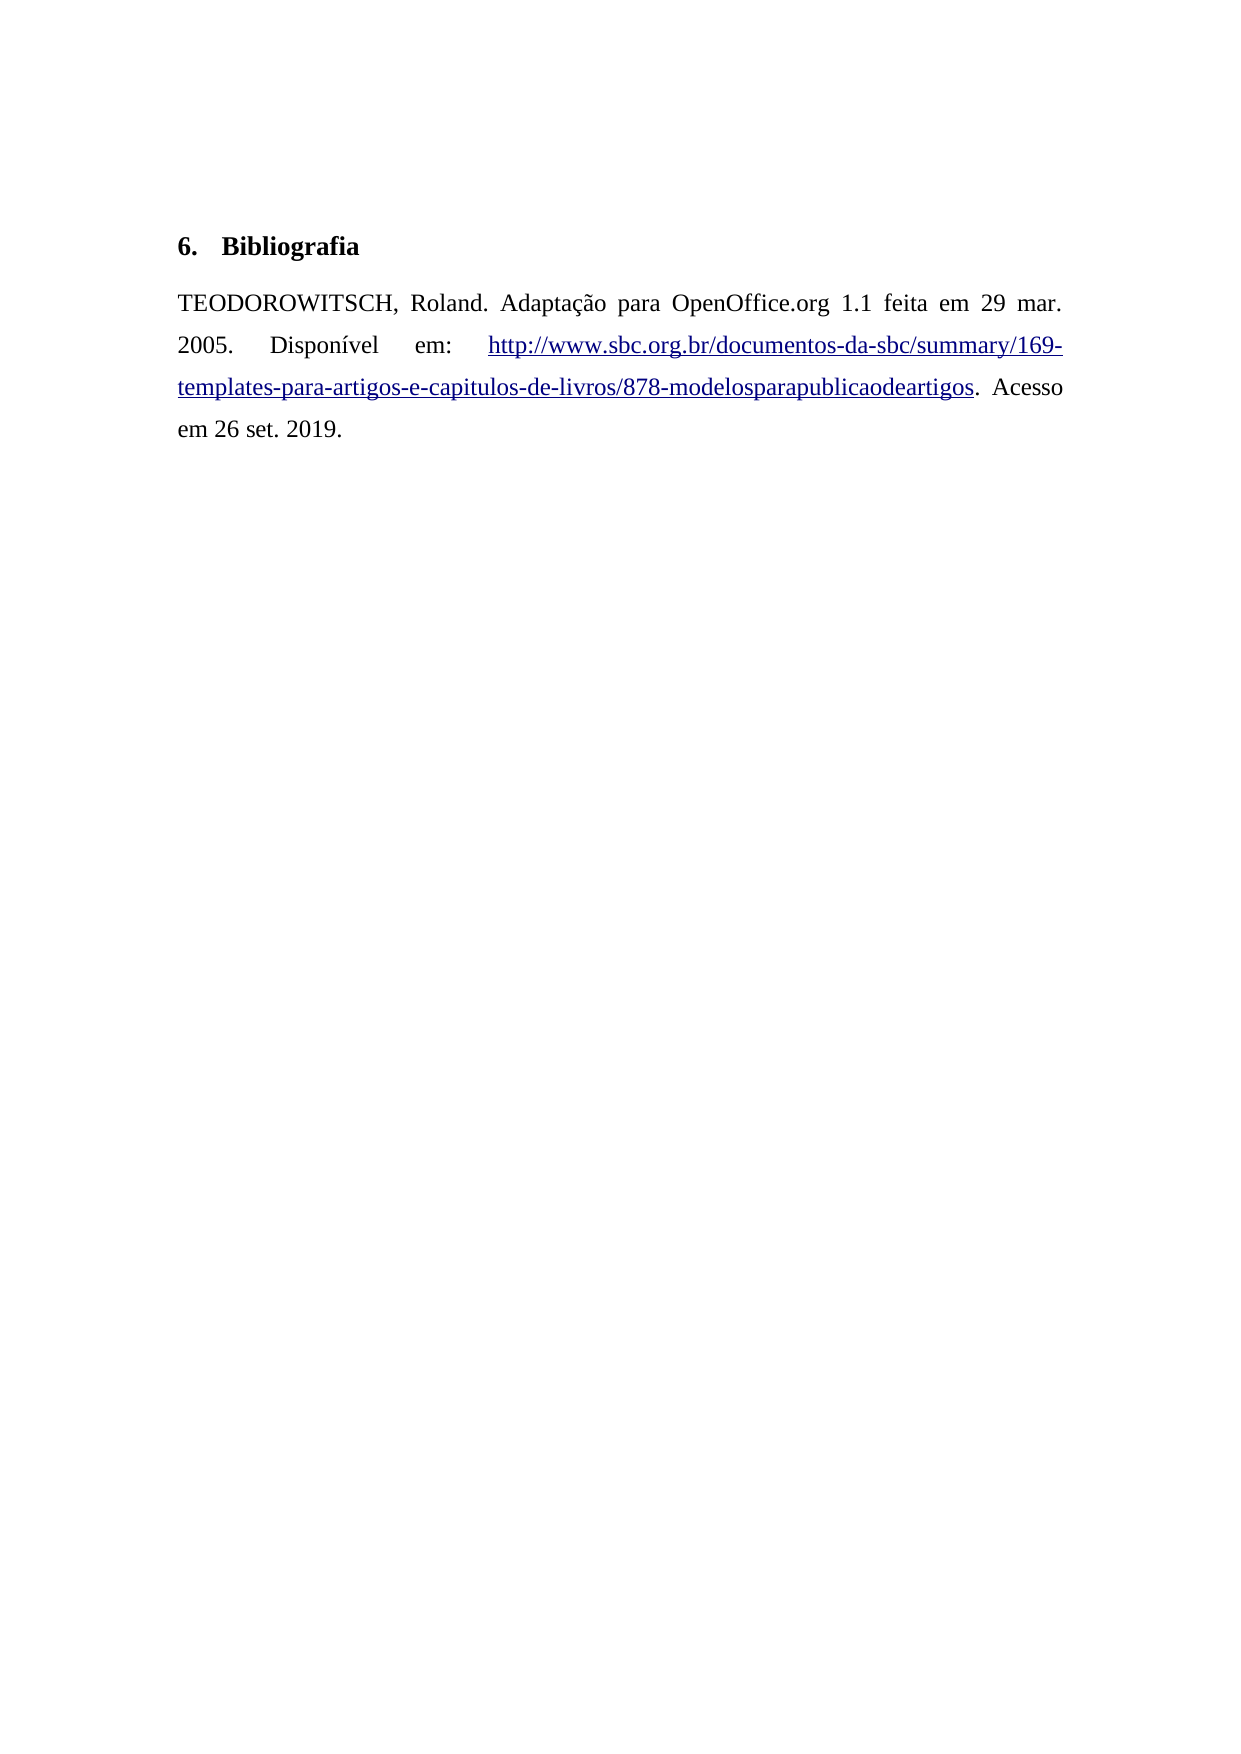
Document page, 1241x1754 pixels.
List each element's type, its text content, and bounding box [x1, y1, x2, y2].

text TEODOROWITSCH, Roland. Adaptação para OpenOffice.org 1.1 feita em 29 mar. 2005. Disponível em: http://www.sbc.org.br/documentos-da-sbc/summary/169-templates-para-artigos-e-capitulos-de-livros/878-modelosparapublicaodeartigos. Acesso em 26 set. 2019. [177, 289, 1063, 443]
title Bibliografia [177, 231, 1063, 261]
